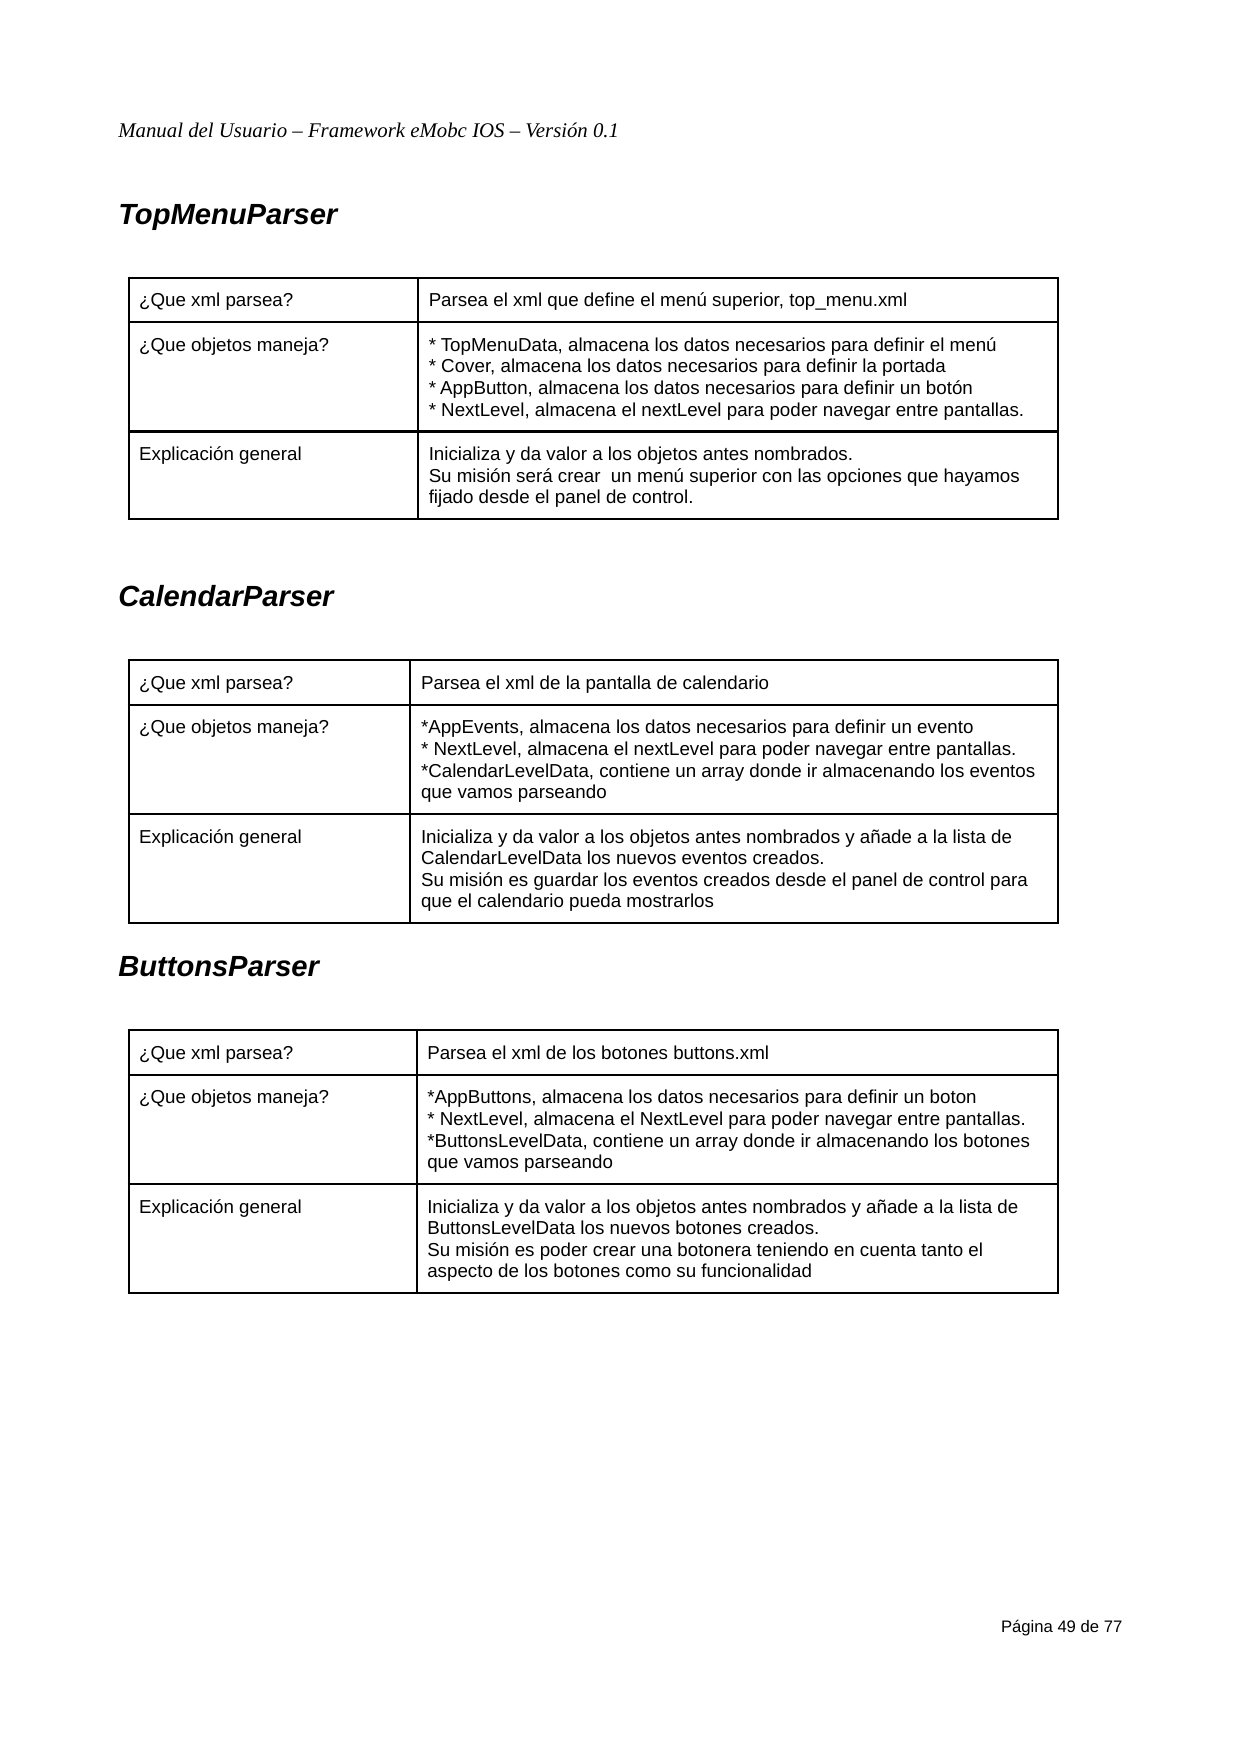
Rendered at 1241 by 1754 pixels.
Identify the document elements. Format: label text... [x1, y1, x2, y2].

table_cell Inicializa y da valor a los objetos antes nombrados y añade a la lista de CalendarLevelData los nuevos eventos creados. Su misión es guardar los eventos creados desde el panel de control para que el calendario pueda mostrarlos [411, 815, 1057, 922]
table_header Parsea el xml de la pantalla de calendario [411, 661, 1057, 704]
table_cell Explicación general [130, 815, 409, 922]
table_header ¿Que xml parsea? [130, 1031, 416, 1074]
subtitle TopMenuParser [118, 197, 1122, 230]
table_cell * TopMenuData, almacena los datos necesarios para definir el menú * Cover, almacena los datos necesarios para definir la portada * AppButton, almacena los datos necesarios para definir un botón * NextLevel, almacena el nextLevel para poder navegar entre pantallas. [419, 323, 1057, 430]
subtitle CalendarParser [118, 579, 1122, 613]
table_cell Inicializa y da valor a los objetos antes nombrados. Su misión será crear un menú superior con las opciones que hayamos fijado desde el panel de control. [419, 433, 1057, 518]
table_cell ¿Que objetos maneja? [130, 1076, 416, 1183]
table_cell *AppEvents, almacena los datos necesarios para definir un evento * NextLevel, almacena el nextLevel para poder navegar entre pantallas. *CalendarLevelData, contiene un array donde ir almacenando los eventos que vamos parseando [411, 706, 1057, 813]
table_header Parsea el xml de los botones buttons.xml [418, 1031, 1057, 1074]
table_cell ¿Que objetos maneja? [130, 706, 409, 813]
table_cell *AppButtons, almacena los datos necesarios para definir un boton * NextLevel, almacena el NextLevel para poder navegar entre pantallas. *ButtonsLevelData, contiene un array donde ir almacenando los botones que vamos parseando [418, 1076, 1057, 1183]
table_cell ¿Que objetos maneja? [130, 323, 417, 430]
table_cell Explicación general [130, 433, 417, 518]
table_cell Inicializa y da valor a los objetos antes nombrados y añade a la lista de ButtonsLevelData los nuevos botones creados. Su misión es poder crear una botonera teniendo en cuenta tanto el aspecto de los botones como su funcionalidad [418, 1185, 1057, 1292]
subtitle ButtonsParser [118, 949, 1122, 983]
table_header Parsea el xml que define el menú superior, top_menu.xml [419, 279, 1057, 321]
table_cell Explicación general [130, 1185, 416, 1292]
table_header ¿Que xml parsea? [130, 661, 409, 704]
table_header ¿Que xml parsea? [130, 279, 417, 321]
